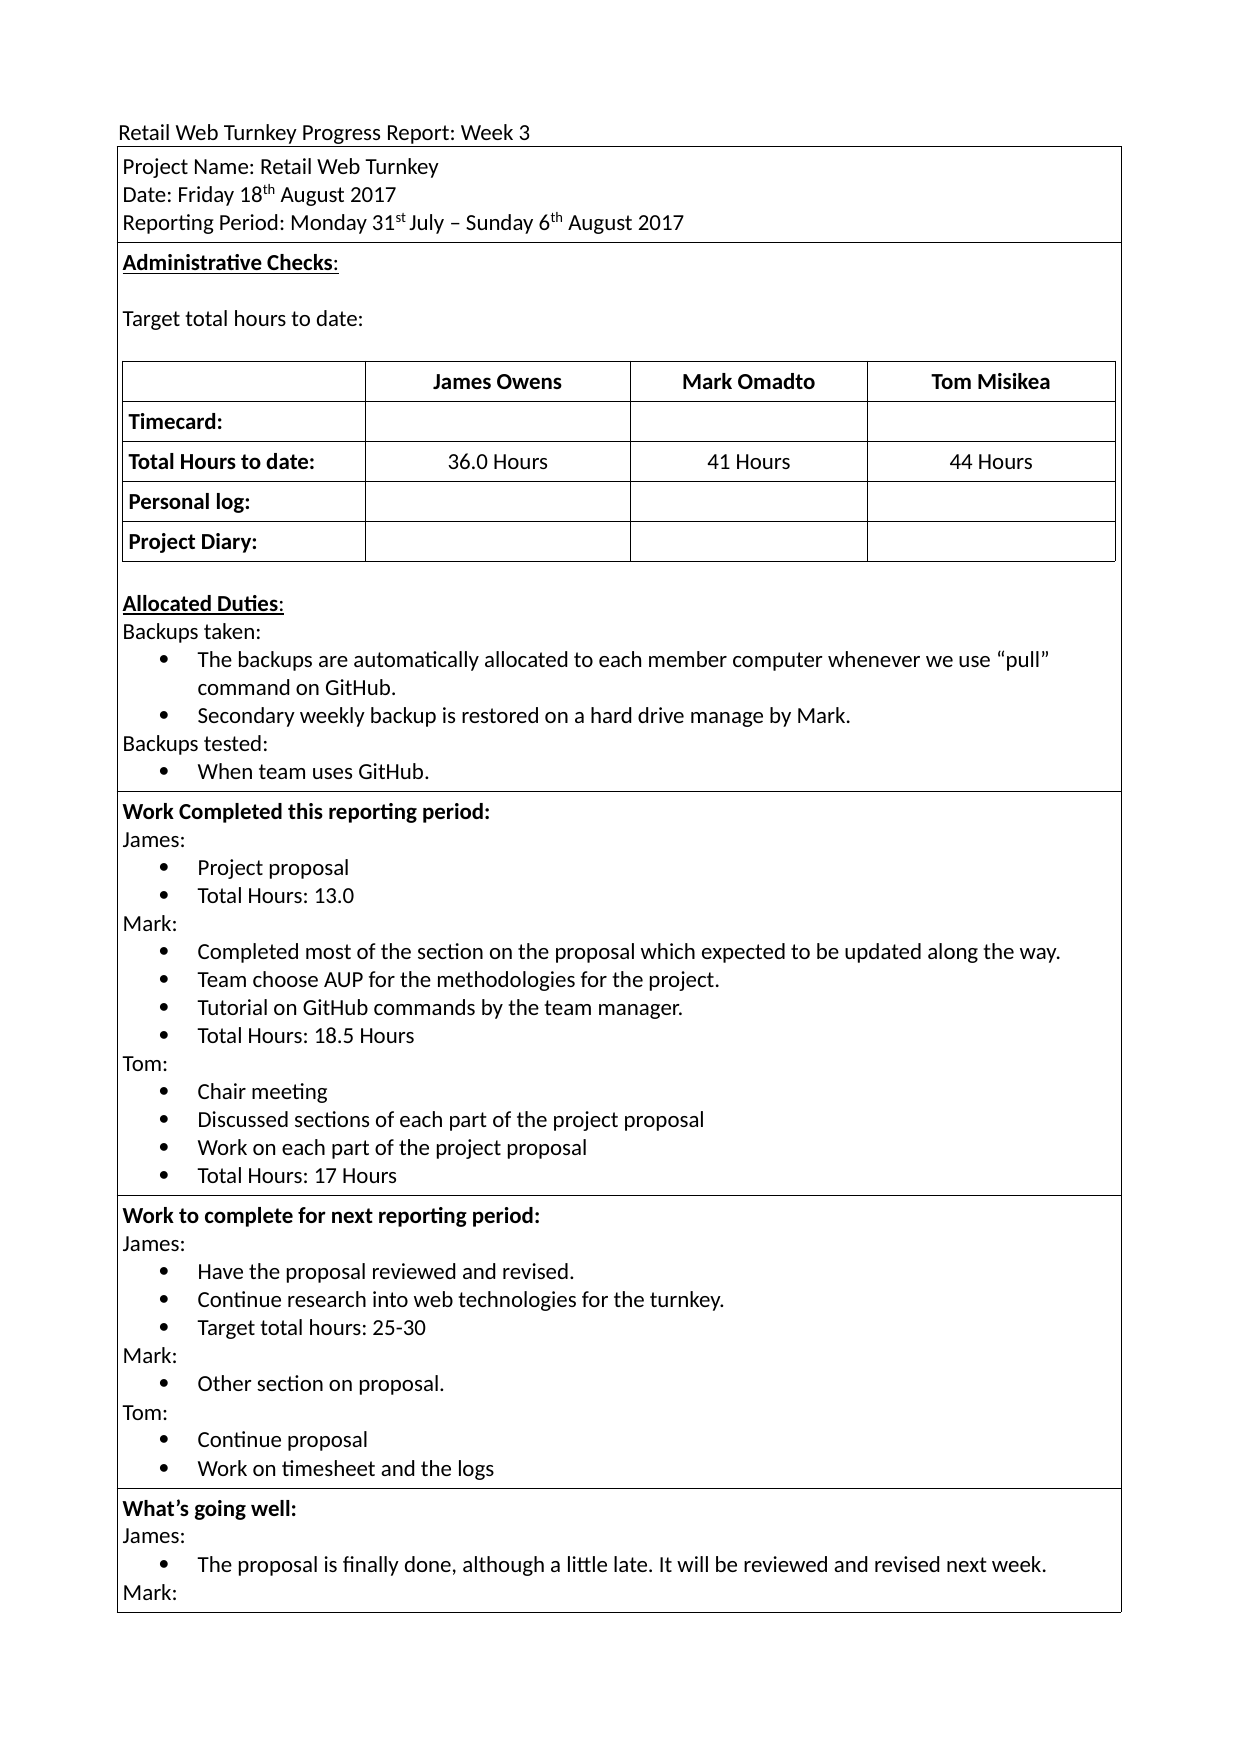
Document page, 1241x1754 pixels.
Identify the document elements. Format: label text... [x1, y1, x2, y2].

text Retail Web Turnkey Progress Report: Week 3 [118, 118, 1122, 146]
table_cell 36.0 Hours [366, 442, 630, 481]
table_cell [868, 402, 1115, 441]
table_header Mark Omadto [631, 362, 867, 401]
table_cell [868, 482, 1115, 521]
table_cell Work to complete for next reporting period: James: Have the proposal reviewed and revised. Continue research into web technologies for the turnkey. Target total hours: 25-30 Mark: Other section on proposal. Tom: Continue proposal Work on timesheet and the logs [118, 1196, 1121, 1487]
table_cell [366, 522, 630, 561]
table_cell [631, 482, 867, 521]
table_cell 44 Hours [868, 442, 1115, 481]
table_cell Project Diary: [123, 522, 365, 561]
table_header Project Name: Retail Web Turnkey Date: Friday 18th August 2017 Reporting Period: Monday 31st July – Sunday 6th August 2017 [118, 147, 1121, 242]
table_cell Personal log: [123, 482, 365, 521]
table_cell What’s going well: James: The proposal is finally done, although a little late. It will be reviewed and revised next week. Mark: Getting the hang of GitHub commands and understanding on how the system works. [118, 1489, 1121, 1611]
table_cell Work Completed this reporting period: James: Project proposal Total Hours: 13.0 Mark: Completed most of the section on the proposal which expected to be updated along the way. Team choose AUP for the methodologies for the project. Tutorial on GitHub commands by the team manager. Total Hours: 18.5 Hours Tom: Chair meeting Discussed sections of each part of the project proposal Work on each part of the project proposal Total Hours: 17 Hours [118, 792, 1121, 1195]
table_cell [366, 482, 630, 521]
table_cell [366, 402, 630, 441]
table_cell [631, 402, 867, 441]
table_header James Owens [366, 362, 630, 401]
table_header [123, 362, 365, 401]
table_cell 41 Hours [631, 442, 867, 481]
table_cell [868, 522, 1115, 561]
table_header Tom Misikea [868, 362, 1115, 401]
table_cell Timecard: [123, 402, 365, 441]
table_cell Total Hours to date: [123, 442, 365, 481]
table_cell Administrative Checks: Target total hours to date: Allocated Duties: Backups taken: The backups are automatically allocated to each member computer whenever we use “pull” command on GitHub. Secondary weekly backup is restored on a hard drive manage by Mark. Backups tested: When team uses GitHub. [118, 243, 1121, 791]
table_cell [631, 522, 867, 561]
